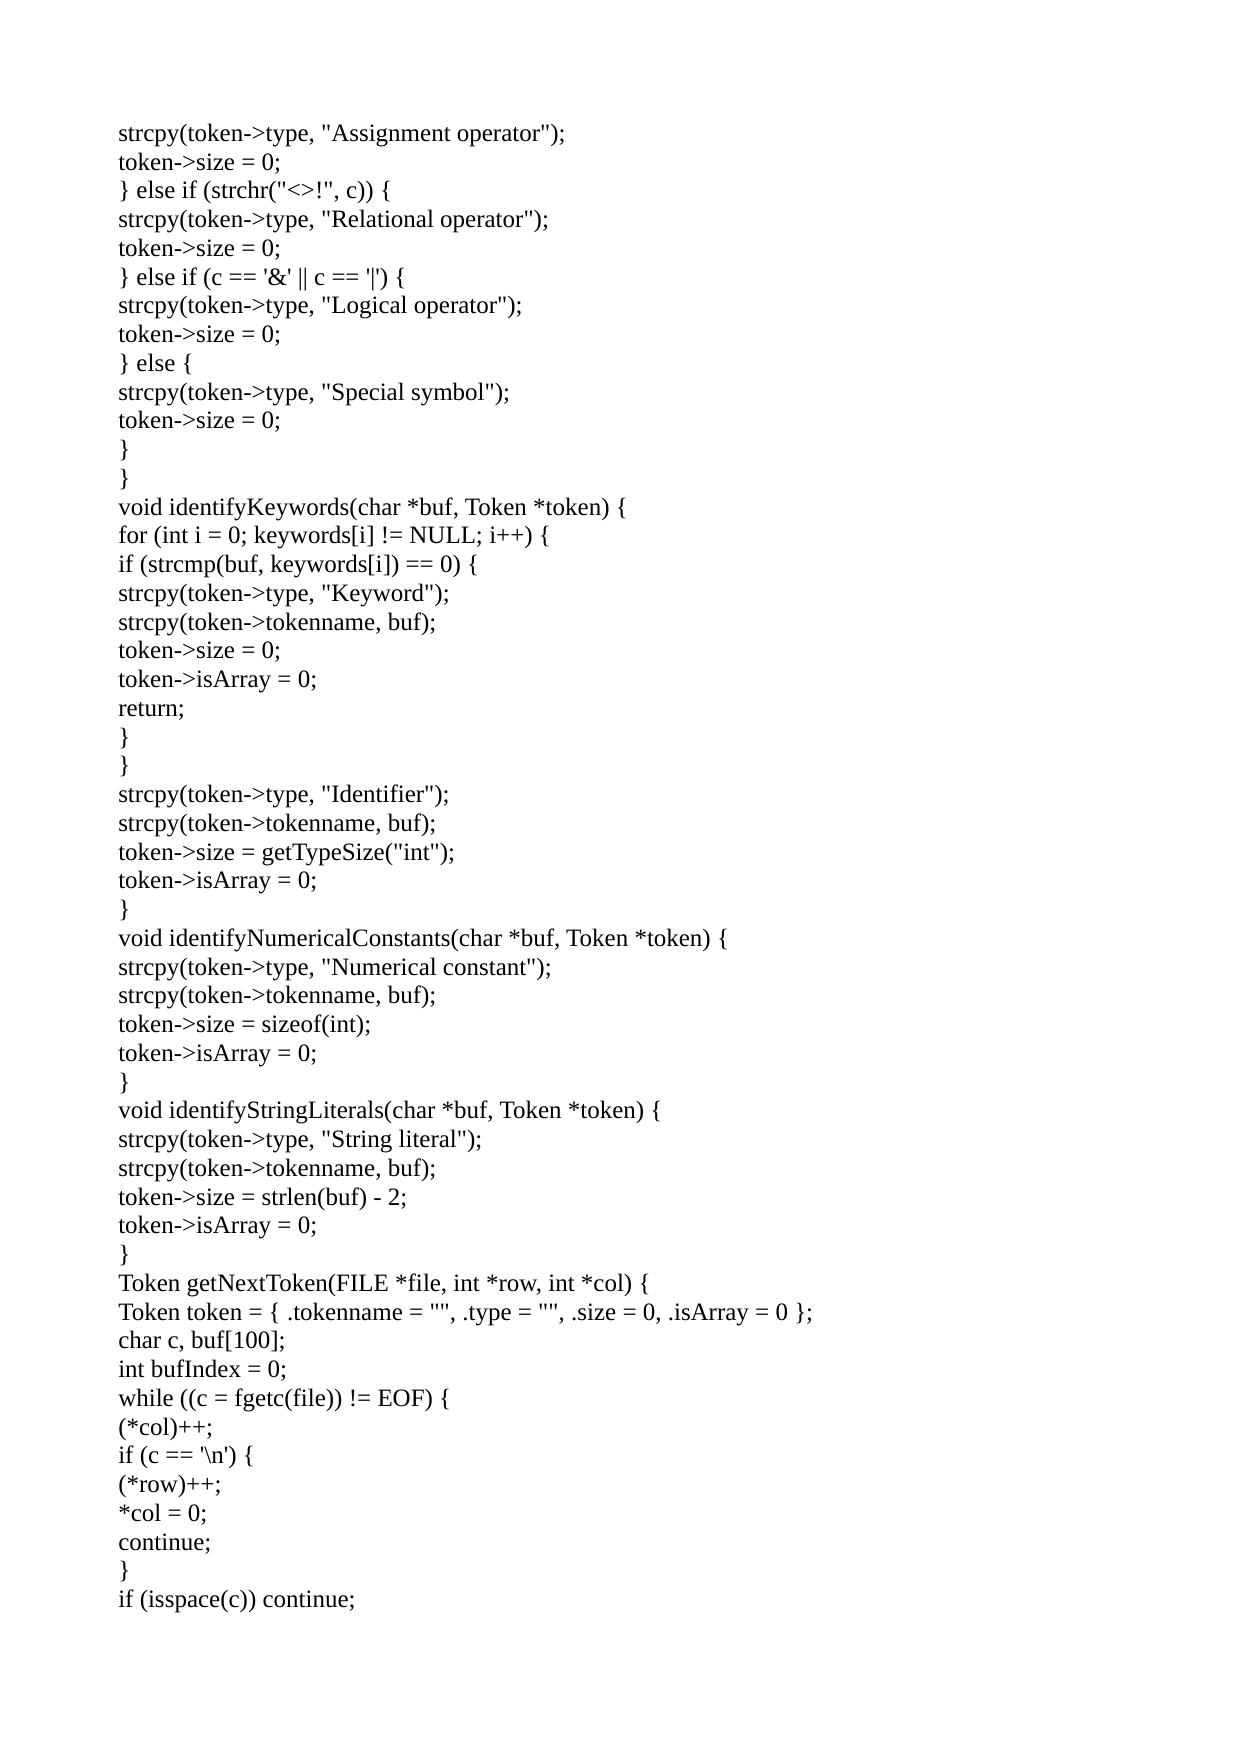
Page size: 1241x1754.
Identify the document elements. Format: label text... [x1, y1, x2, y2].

text strcpy(token->type, "String literal"); [118, 1124, 1122, 1153]
text (*row)++; [118, 1469, 1122, 1498]
text } else if (c == '&' || c == '|') { [118, 262, 1122, 291]
text strcpy(token->tokenname, buf); [118, 1153, 1122, 1182]
text void identifyStringLiterals(char *buf, Token *token) { [118, 1096, 1122, 1124]
text while ((c = fgetc(file)) != EOF) { [118, 1383, 1122, 1412]
text strcpy(token->type, "Keyword"); [118, 578, 1122, 607]
text } [118, 1556, 1122, 1584]
text if (strcmp(buf, keywords[i]) == 0) { [118, 549, 1122, 578]
text } [118, 434, 1122, 463]
text return; [118, 693, 1122, 722]
text token->size = strlen(buf) - 2; [118, 1182, 1122, 1211]
text } [118, 463, 1122, 492]
text for (int i = 0; keywords[i] != NULL; i++) { [118, 521, 1122, 549]
text token->isArray = 0; [118, 1211, 1122, 1239]
text *col = 0; [118, 1498, 1122, 1527]
text } [118, 894, 1122, 923]
text strcpy(token->tokenname, buf); [118, 808, 1122, 837]
text if (isspace(c)) continue; [118, 1584, 1122, 1613]
text strcpy(token->tokenname, buf); [118, 981, 1122, 1009]
text token->size = 0; [118, 406, 1122, 434]
text void identifyNumericalConstants(char *buf, Token *token) { [118, 923, 1122, 952]
text token->isArray = 0; [118, 664, 1122, 693]
text } [118, 722, 1122, 751]
text strcpy(token->type, "Numerical constant"); [118, 952, 1122, 981]
text strcpy(token->type, "Identifier"); [118, 779, 1122, 808]
text continue; [118, 1527, 1122, 1556]
text (*col)++; [118, 1412, 1122, 1441]
text token->size = 0; [118, 233, 1122, 262]
text Token token = { .tokenname = "", .type = "", .size = 0, .isArray = 0 }; [118, 1297, 1122, 1326]
text void identifyKeywords(char *buf, Token *token) { [118, 492, 1122, 521]
text token->size = 0; [118, 147, 1122, 176]
text int bufIndex = 0; [118, 1354, 1122, 1383]
text } [118, 1067, 1122, 1096]
text } [118, 1239, 1122, 1268]
text strcpy(token->type, "Relational operator"); [118, 204, 1122, 233]
text token->size = 0; [118, 636, 1122, 664]
text token->size = 0; [118, 319, 1122, 348]
text token->isArray = 0; [118, 1038, 1122, 1067]
text Token getNextToken(FILE *file, int *row, int *col) { [118, 1268, 1122, 1297]
text char c, buf[100]; [118, 1326, 1122, 1354]
text token->size = sizeof(int); [118, 1009, 1122, 1038]
text } else { [118, 348, 1122, 377]
text strcpy(token->type, "Logical operator"); [118, 291, 1122, 319]
text strcpy(token->tokenname, buf); [118, 607, 1122, 636]
text token->size = getTypeSize("int"); [118, 837, 1122, 866]
text strcpy(token->type, "Assignment operator"); [118, 118, 1122, 147]
text token->isArray = 0; [118, 866, 1122, 894]
text } [118, 751, 1122, 779]
text strcpy(token->type, "Special symbol"); [118, 377, 1122, 406]
text if (c == '\n') { [118, 1441, 1122, 1469]
text } else if (strchr("<>!", c)) { [118, 176, 1122, 204]
